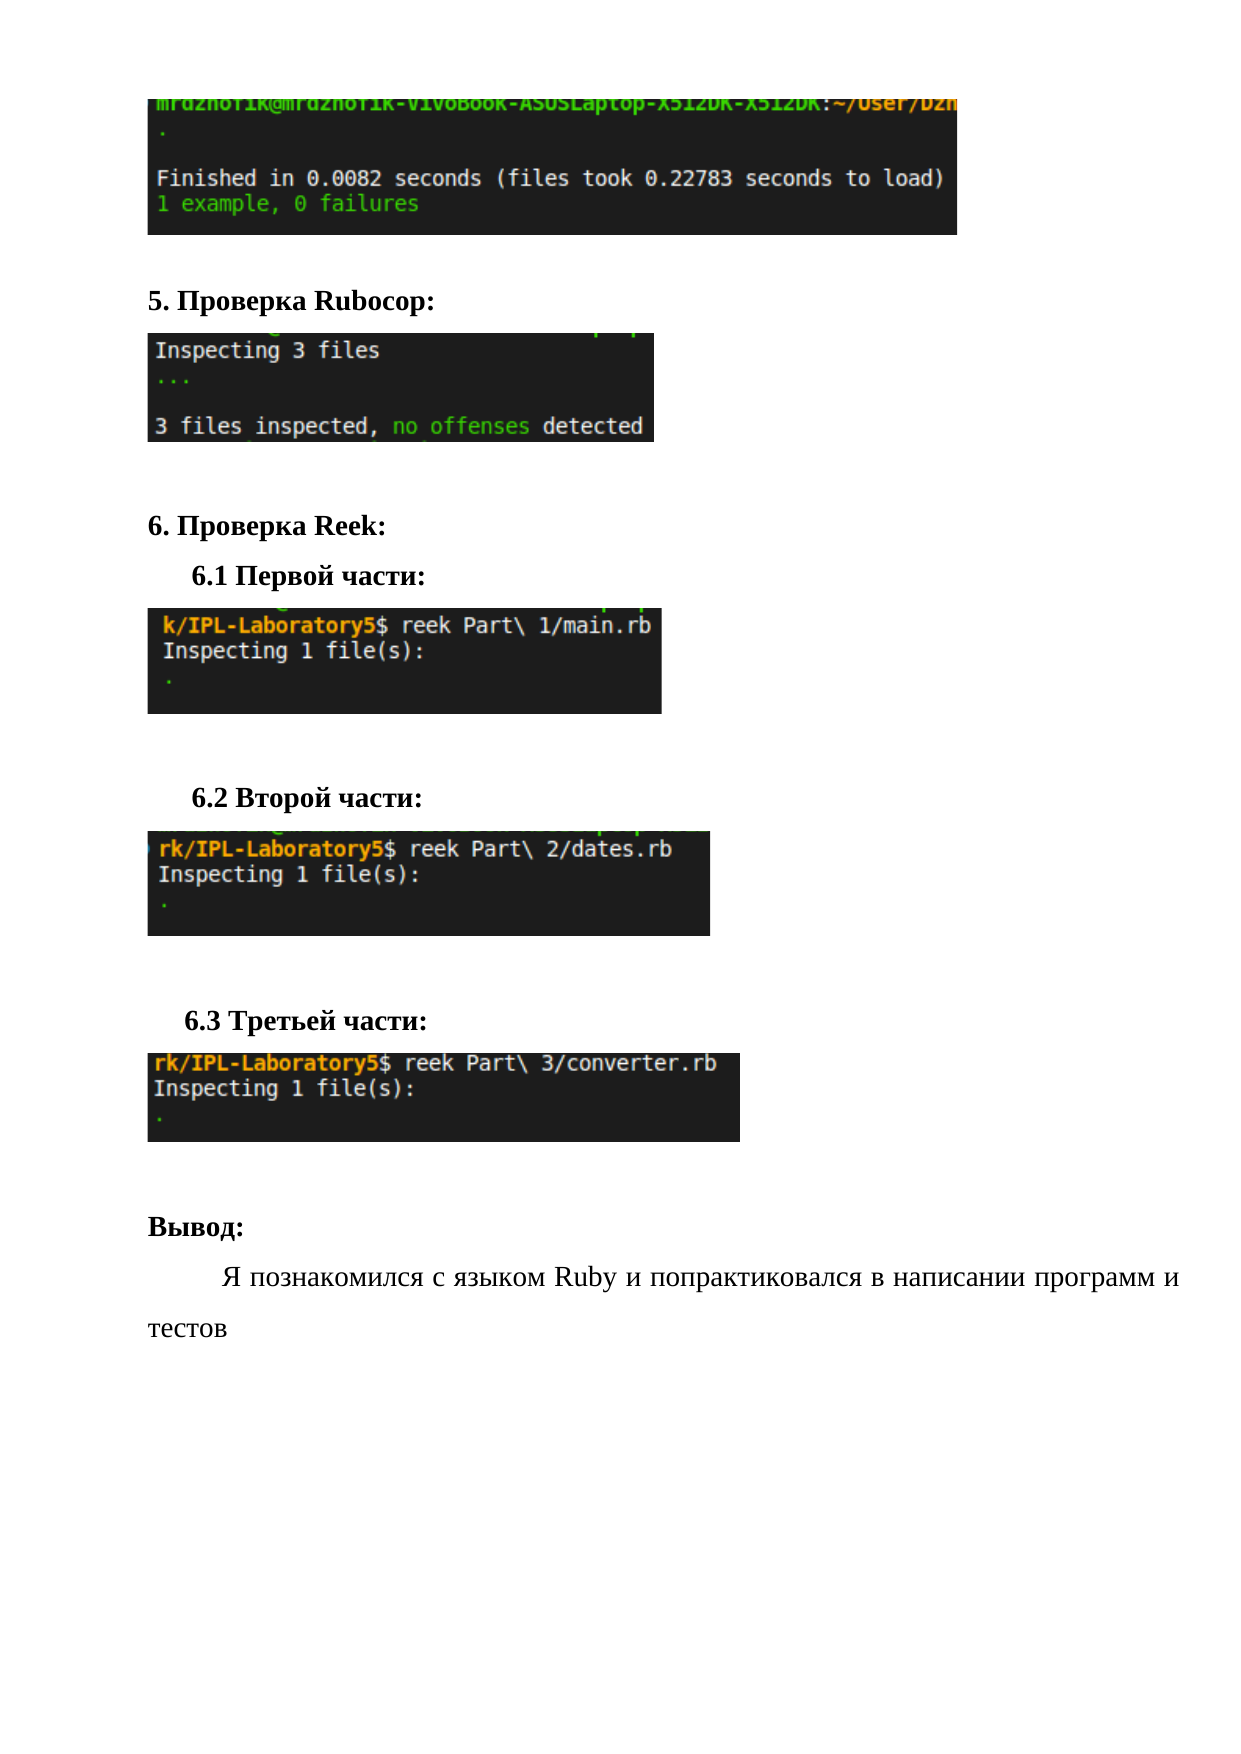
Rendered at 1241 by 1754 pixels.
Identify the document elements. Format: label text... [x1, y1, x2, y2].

text Я познакомился с языком Ruby и попрактиковался в написании программ и тестов [148, 1259, 1181, 1343]
text 6. Проверка Reek: [148, 508, 1181, 542]
text 6.3 Третьей части: [148, 1003, 1181, 1036]
picture [147, 831, 711, 936]
picture [147, 99, 958, 235]
text 6.2 Второй части: [148, 781, 1181, 814]
text 5. Проверка Rubocop: [148, 283, 1181, 317]
text 6.1 Первой части: [148, 558, 1181, 592]
picture [147, 608, 662, 714]
picture [147, 333, 654, 442]
picture [147, 1053, 740, 1142]
text Вывод: [148, 1209, 1181, 1243]
